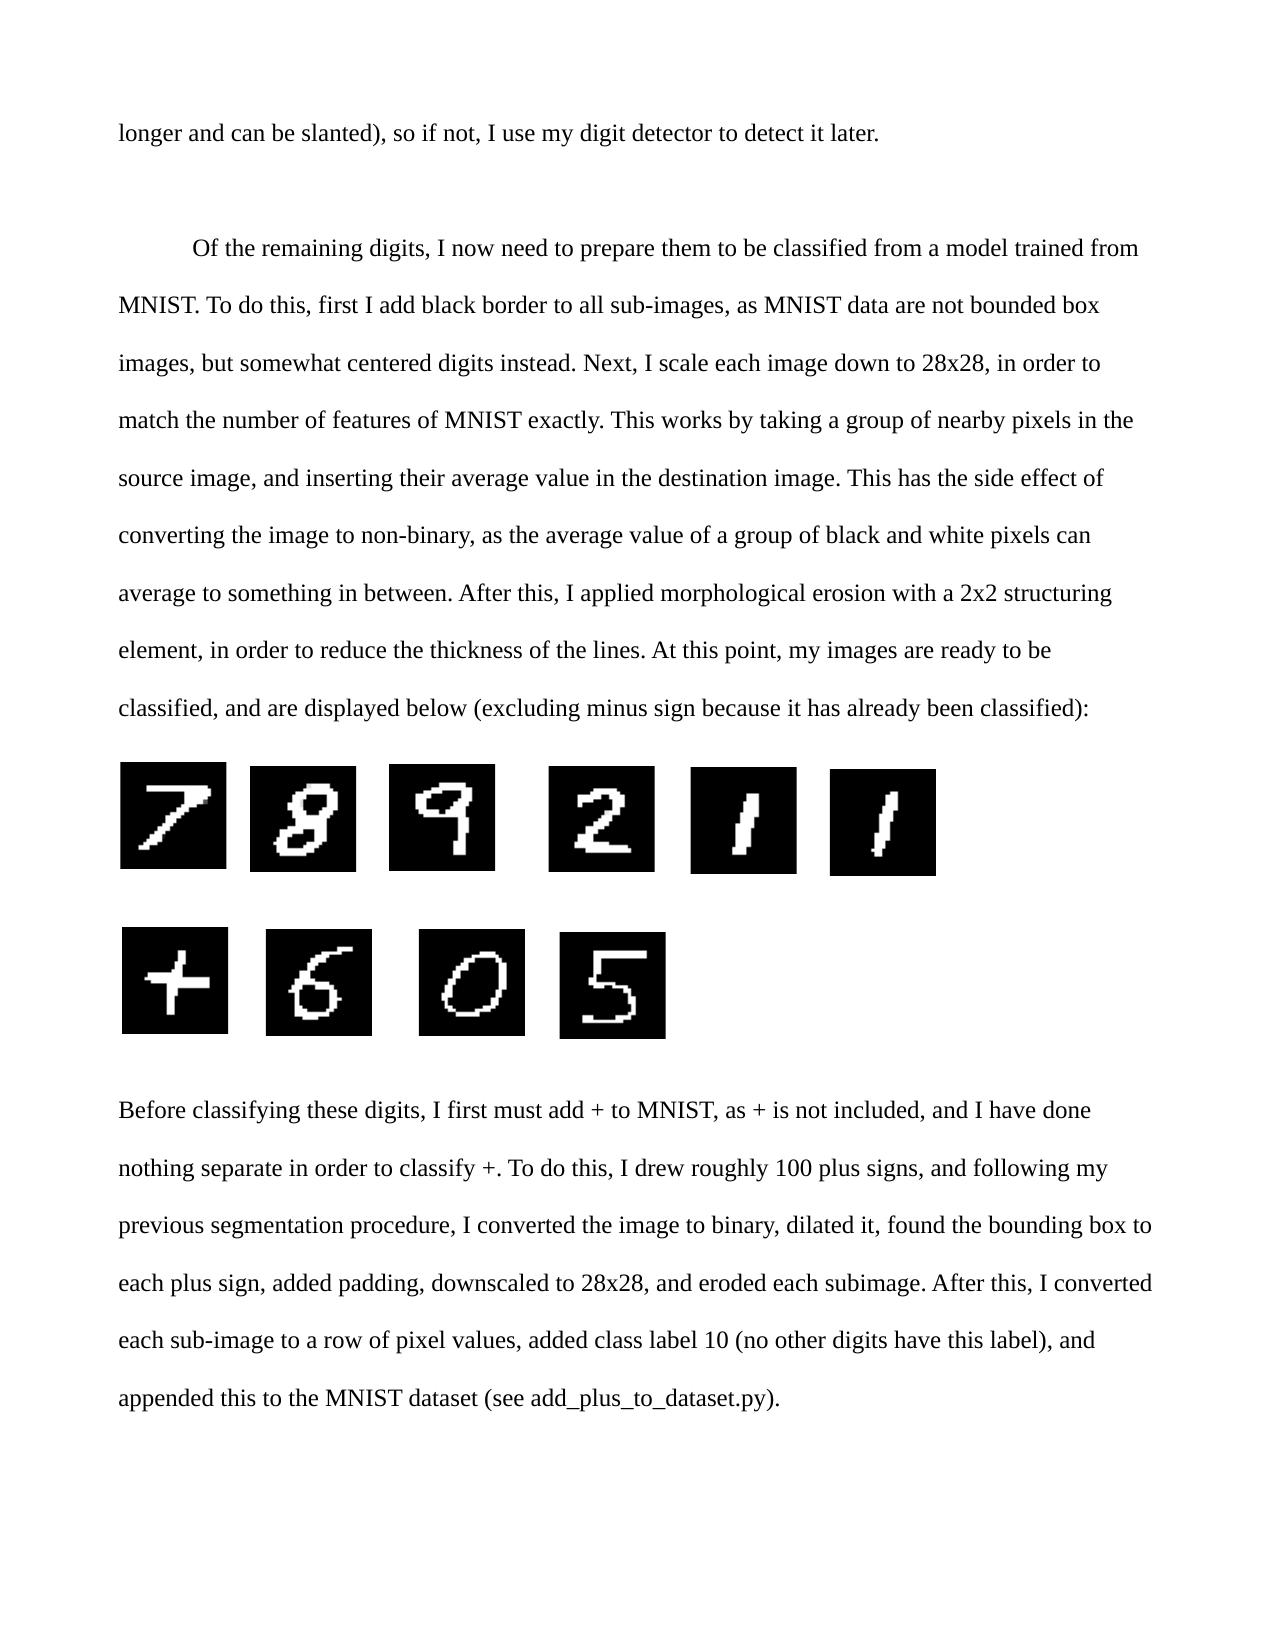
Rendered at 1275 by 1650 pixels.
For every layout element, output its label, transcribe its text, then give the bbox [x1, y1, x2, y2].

picture [690, 767, 797, 874]
text longer and can be slanted), so if not, I use my digit detector to detect it later. [118, 118, 1157, 147]
picture [389, 764, 496, 871]
picture [250, 766, 357, 872]
picture [122, 927, 229, 1034]
picture [548, 766, 655, 872]
picture [829, 769, 936, 876]
picture [559, 932, 666, 1039]
picture [120, 762, 227, 869]
text Of the remaining digits, I now need to prepare them to be classified from a model trained from MNIST. To do this, first I add black border to all sub-images, as MNIST data are not bounded box images, but somewhat centered digits instead. Next, I scale each image down to 28x28, in order to match the number of features of MNIST exactly. This works by taking a group of nearby pixels in the source image, and inserting their average value in the destination image. This has the side effect of converting the image to non-binary, as the average value of a group of black and white pixels can average to something in between. After this, I applied morphological erosion with a 2x2 structuring element, in order to reduce the thickness of the lines. At this point, my images are ready to be classified, and are displayed below (excluding minus sign because it has already been classified): [118, 233, 1157, 722]
text Before classifying these digits, I first must add + to MNIST, as + is not included, and I have done nothing separate in order to classify +. To do this, I drew roughly 100 plus signs, and following my previous segmentation procedure, I converted the image to binary, dilated it, found the bounding box to each plus sign, added padding, downscaled to 28x28, and eroded each subimage. After this, I converted each sub-image to a row of pixel values, added class label 10 (no other digits have this label), and appended this to the MNIST dataset (see add_plus_to_dataset.py). [118, 1096, 1157, 1412]
picture [418, 929, 525, 1036]
picture [265, 929, 372, 1036]
